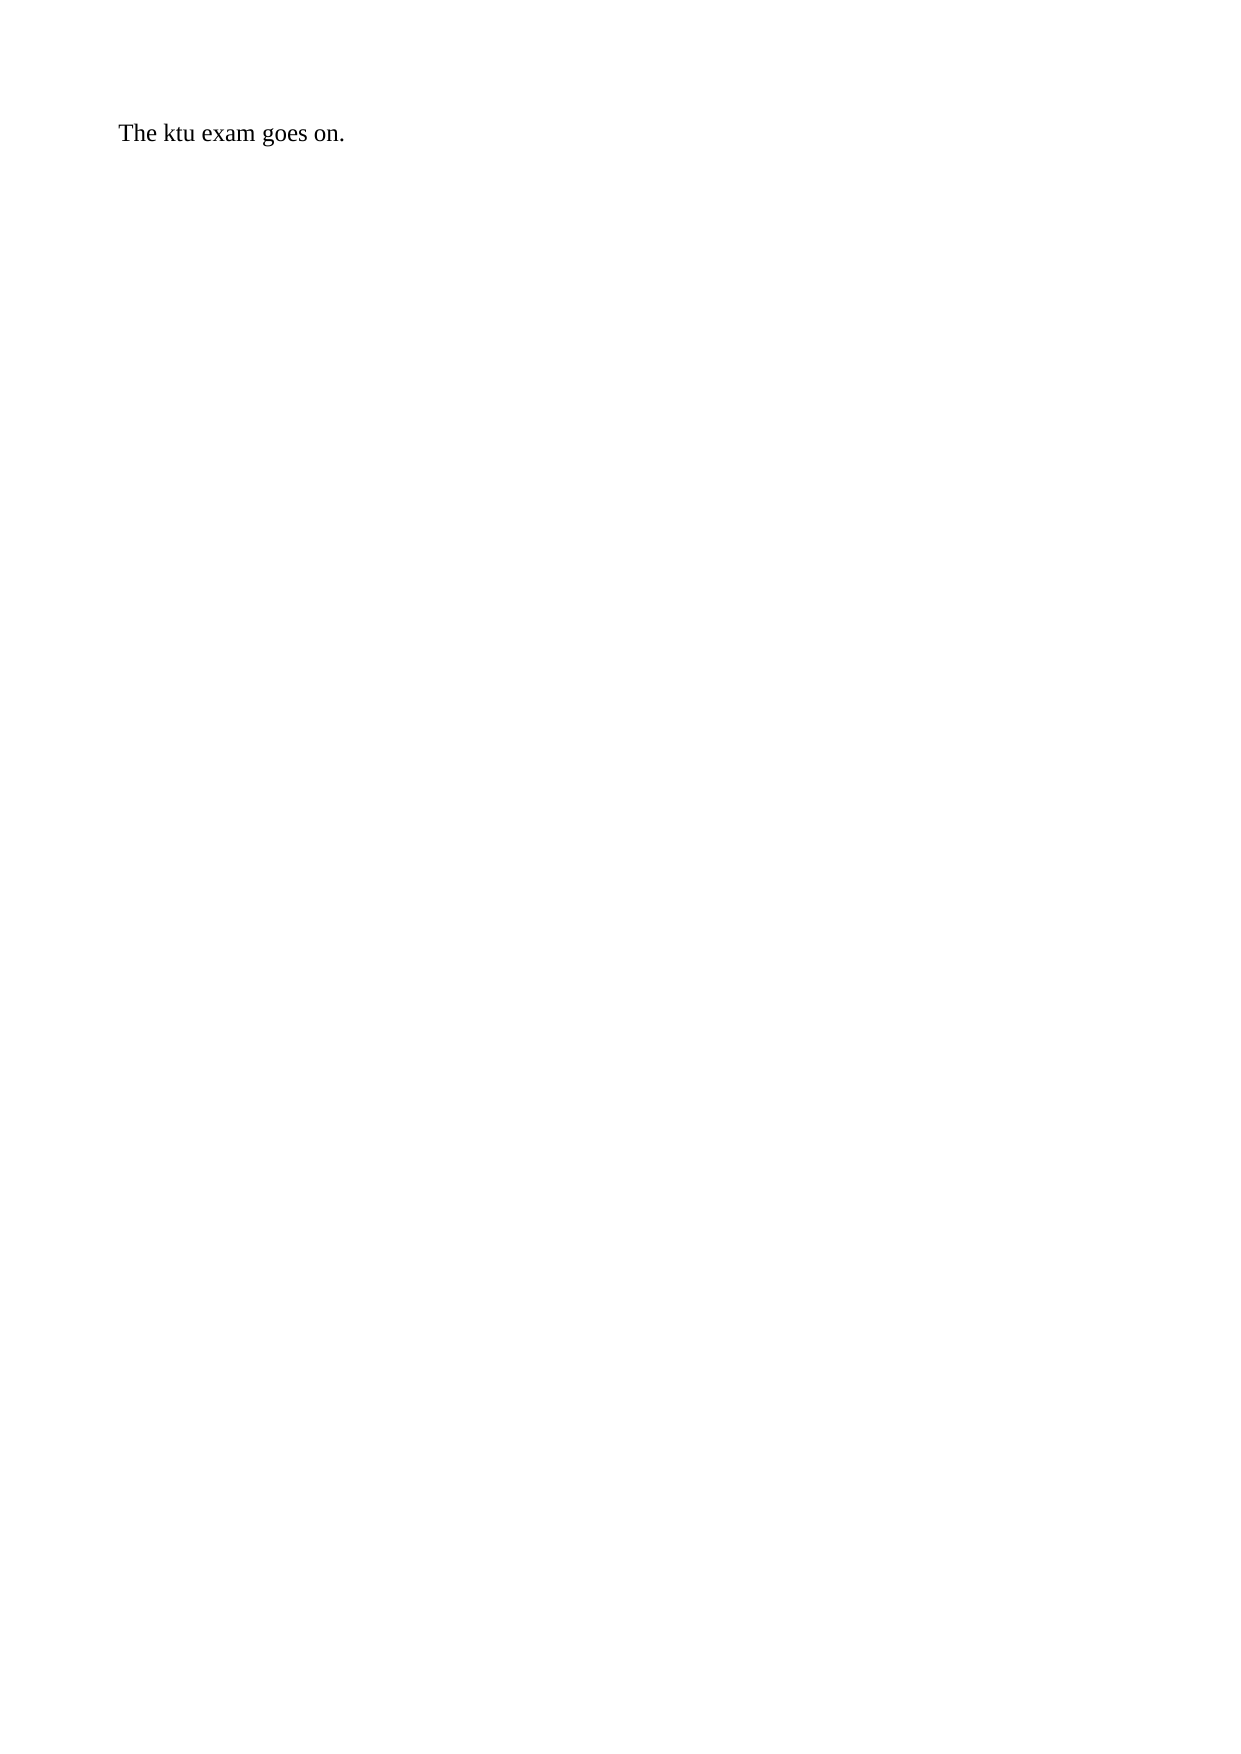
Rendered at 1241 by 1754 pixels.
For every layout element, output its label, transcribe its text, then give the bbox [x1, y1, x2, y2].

text The ktu exam goes on. [118, 118, 1122, 147]
